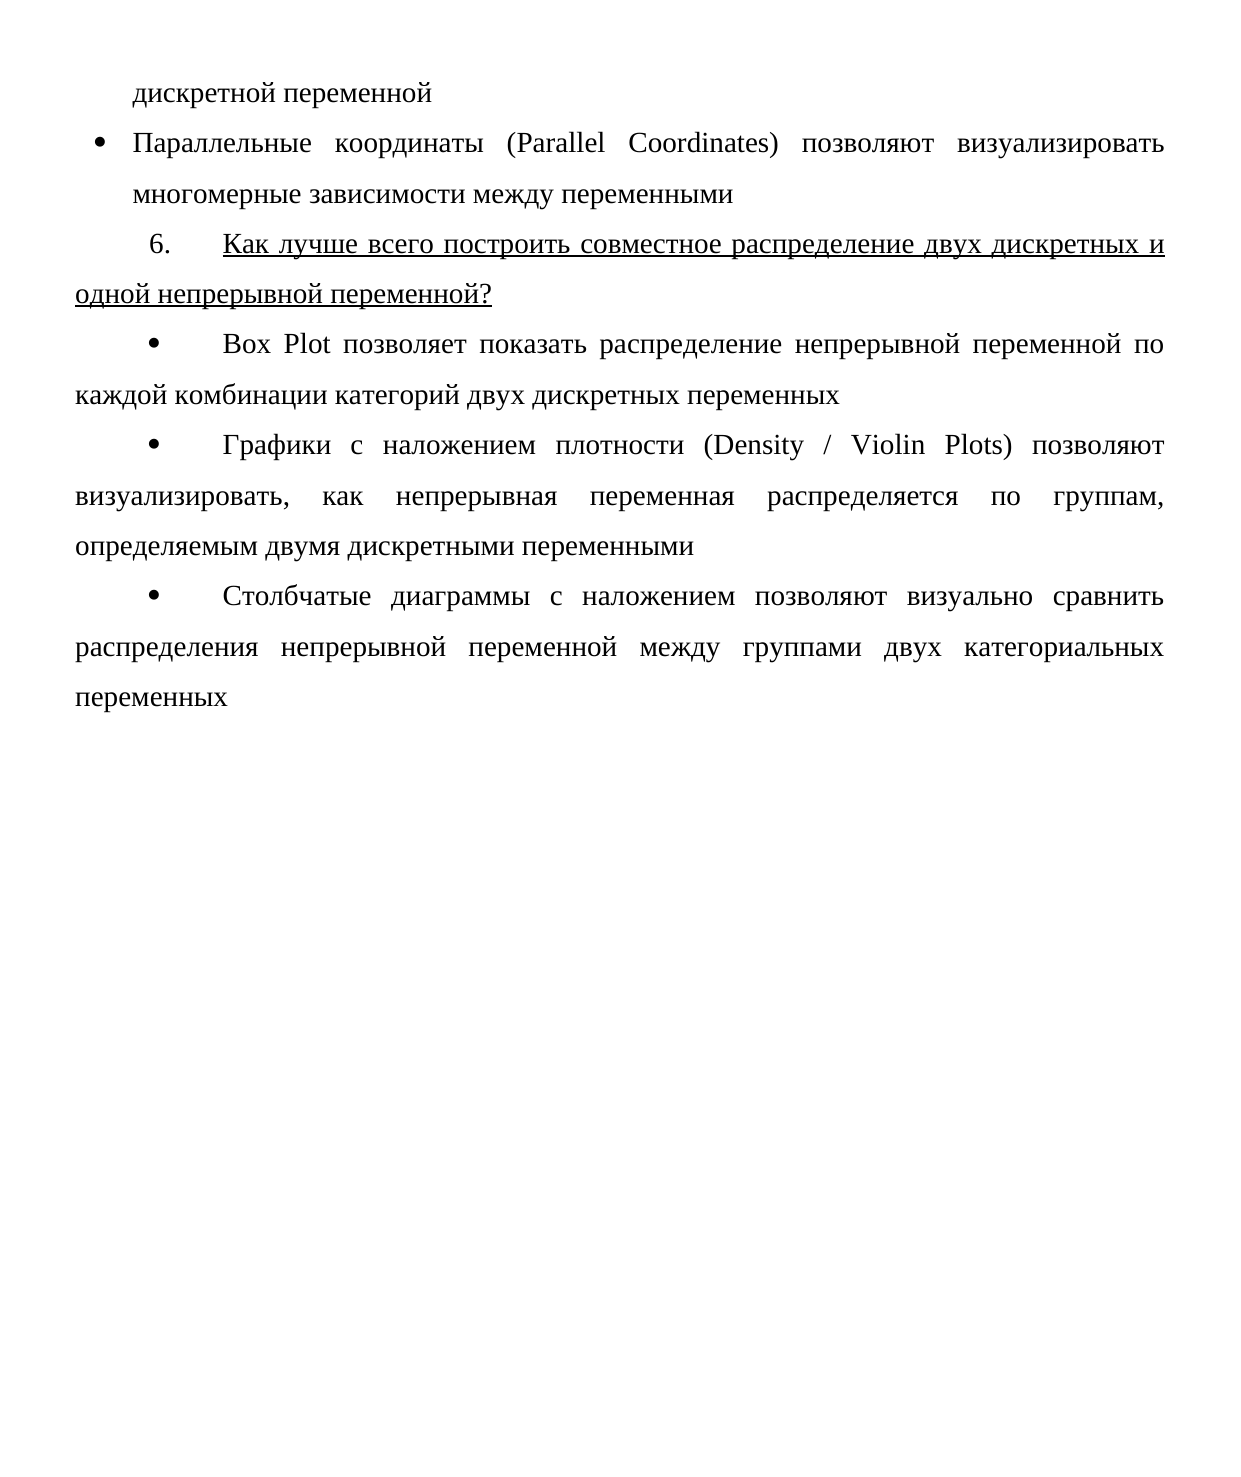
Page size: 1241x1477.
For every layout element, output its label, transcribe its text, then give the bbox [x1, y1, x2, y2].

list дискретной переменной [95, 75, 1165, 108]
list Как лучше всего построить совместное распределение двух дискретных и одной непрерывной переменной? [75, 226, 1165, 310]
list Столбчатые диаграммы с наложением позволяют визуально сравнить распределения непрерывной переменной между группами двух категориальных переменных [75, 578, 1165, 713]
list Графики с наложением плотности (Density / Violin Plots) позволяют визуализировать, как непрерывная переменная распределяется по группам, определяемым двумя дискретными переменными [75, 427, 1165, 562]
list Box Plot позволяет показать распределение непрерывной переменной по каждой комбинации категорий двух дискретных переменных [75, 327, 1165, 411]
list Параллельные координаты (Parallel Coordinates) позволяют визуализировать многомерные зависимости между переменными [95, 125, 1165, 209]
